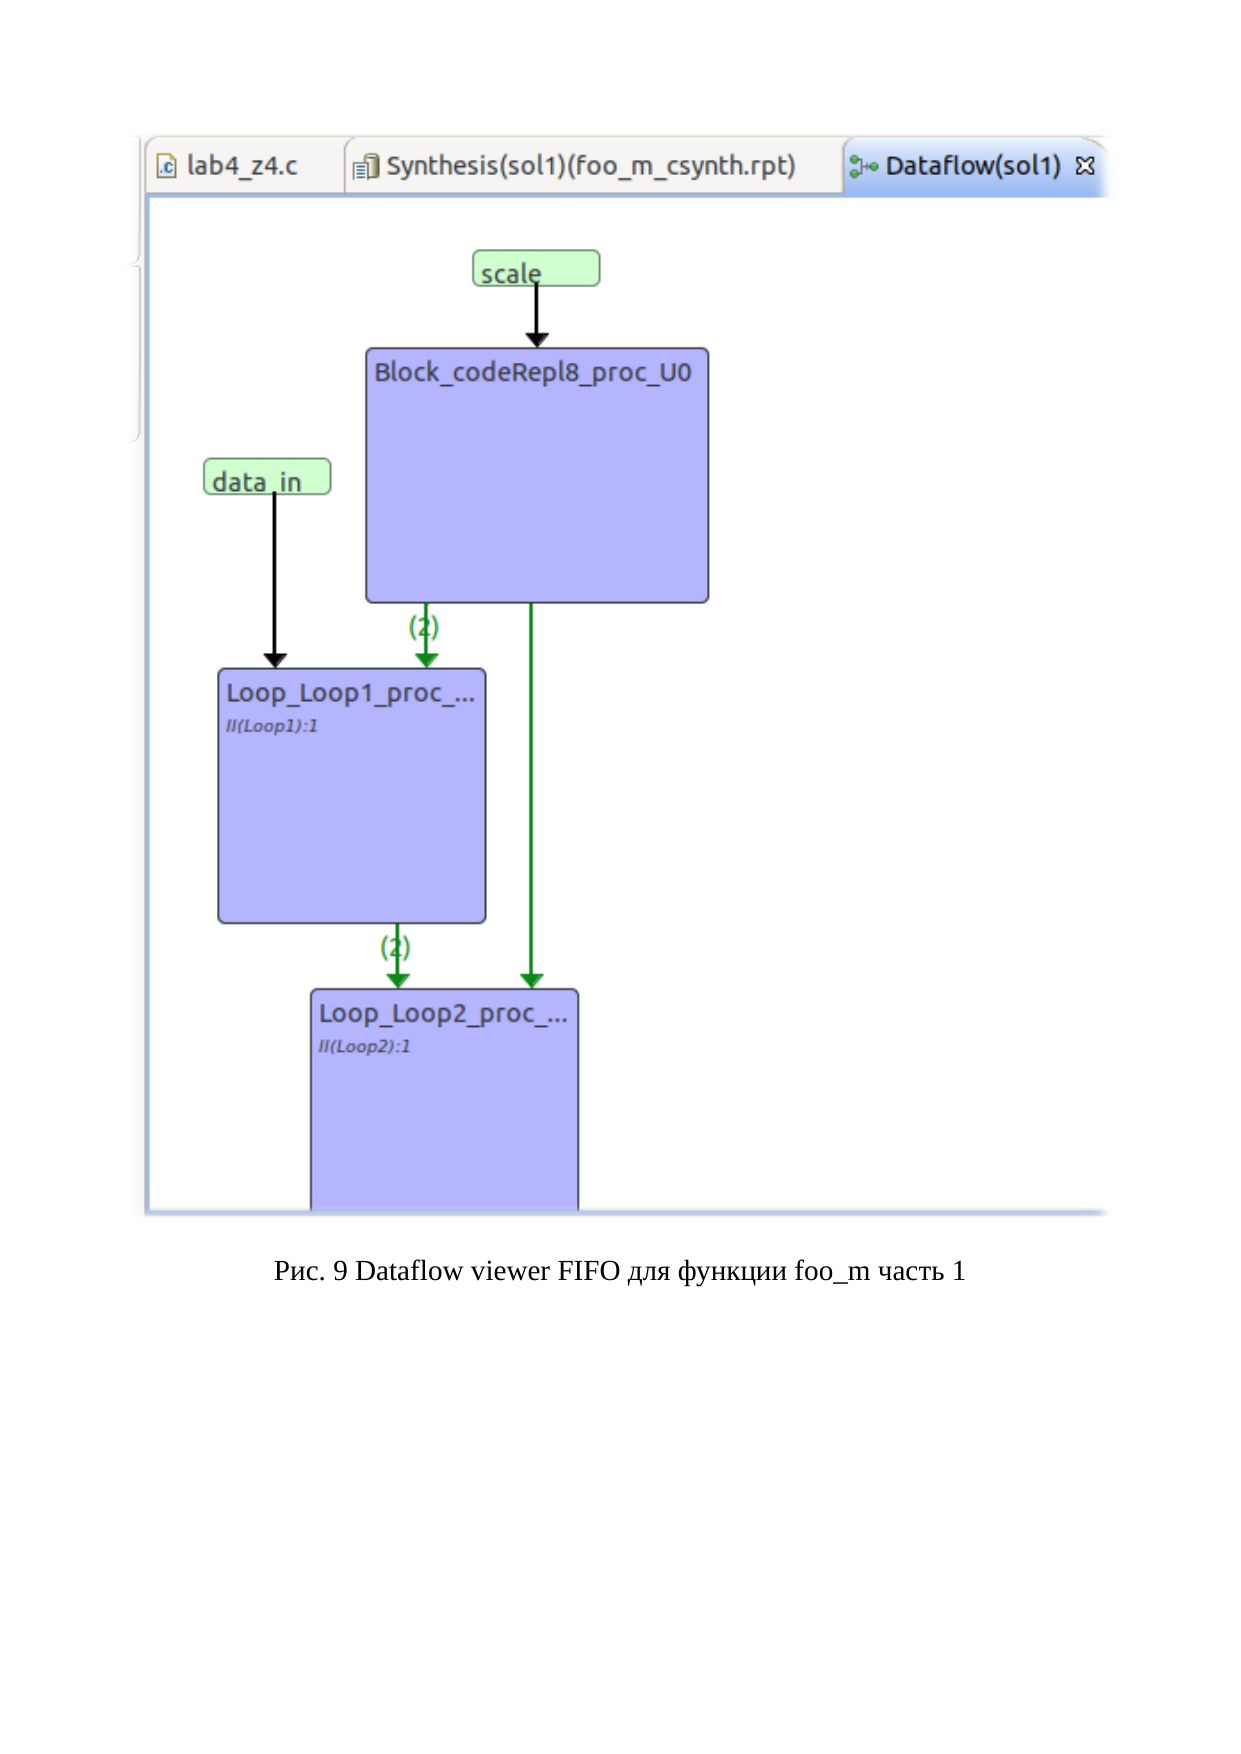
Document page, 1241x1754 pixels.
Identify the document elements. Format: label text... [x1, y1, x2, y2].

text Рис. 9 Dataflow viewer FIFO для функции foo_m часть 1 [118, 1236, 1122, 1286]
picture [118, 118, 1123, 1236]
